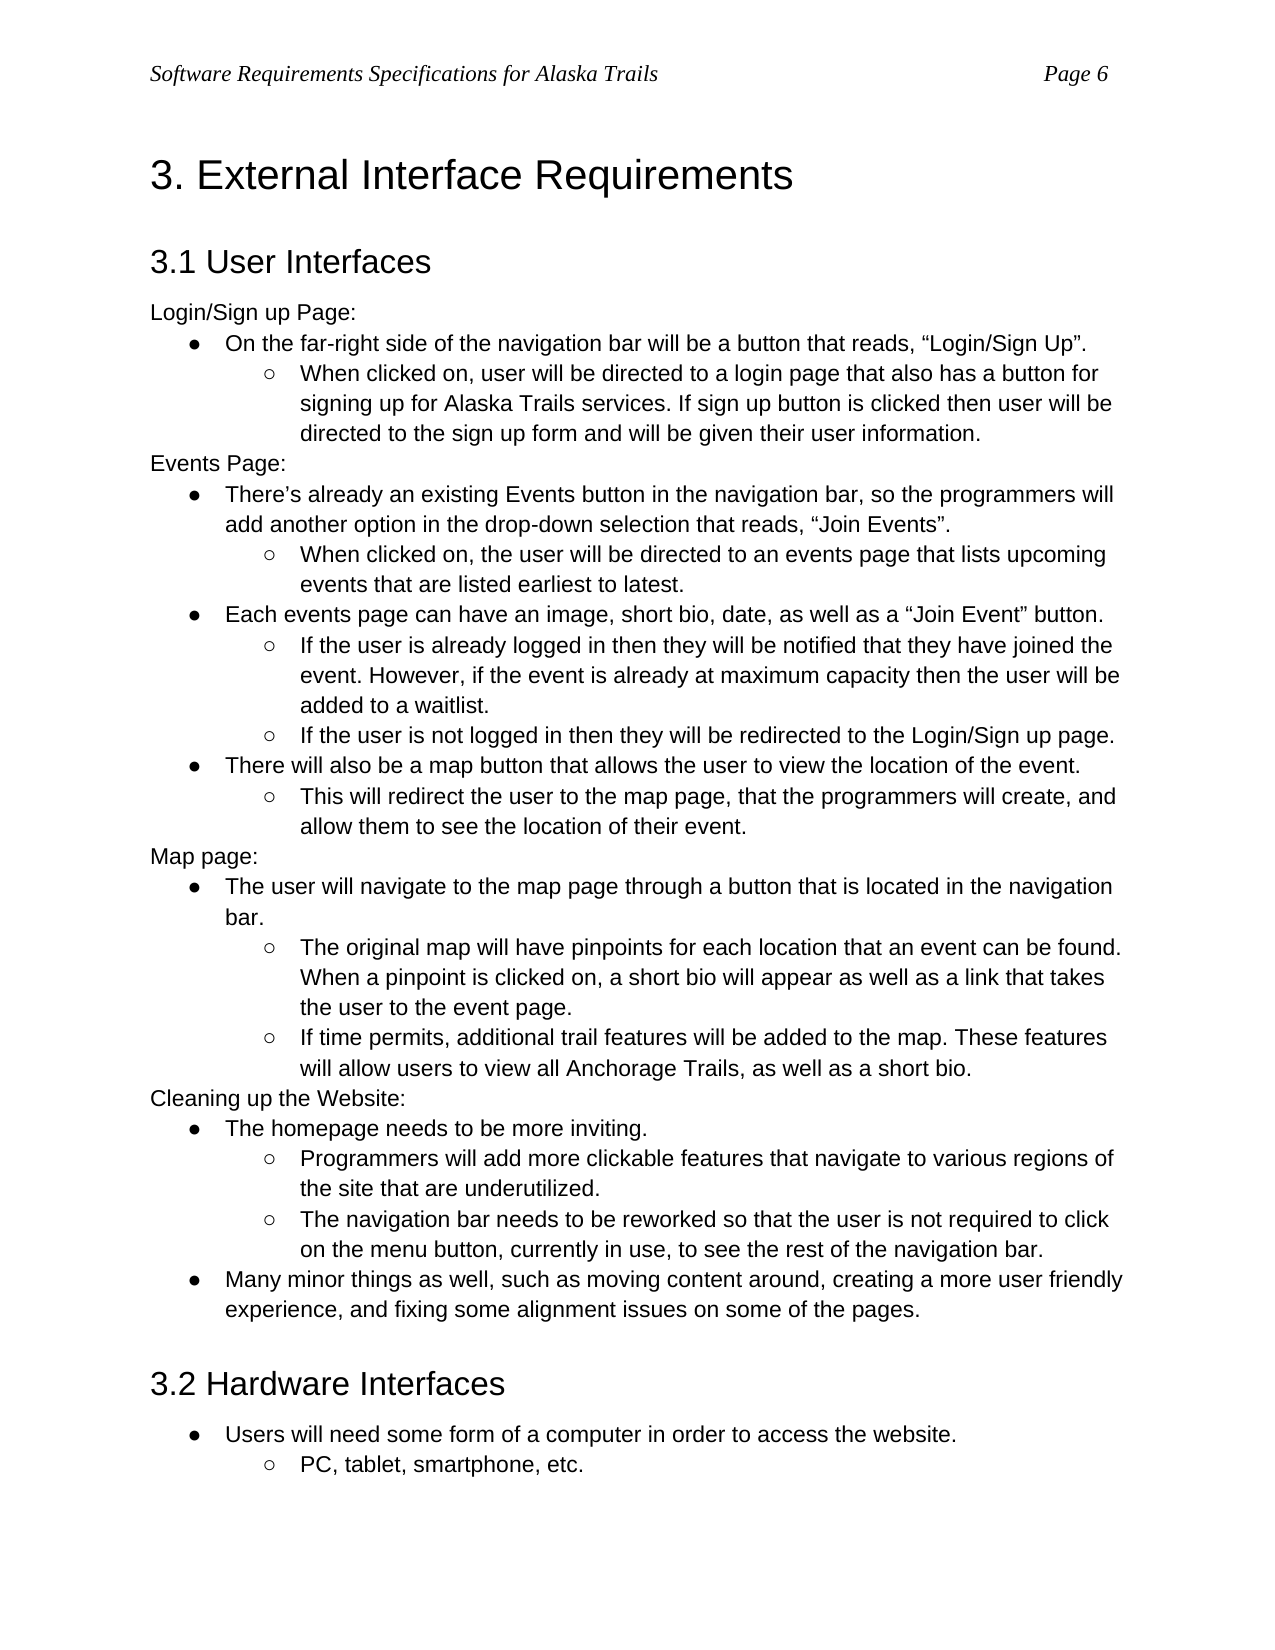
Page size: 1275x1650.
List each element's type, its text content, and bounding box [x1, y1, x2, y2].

text Events Page: [150, 450, 1125, 477]
text Map page: [150, 843, 1125, 869]
list This will redirect the user to the map page, that the programmers will create, and allow them to see the location of their event. [262, 783, 1125, 839]
text Cleaning up the Website: [150, 1085, 1125, 1111]
list The original map will have pinpoints for each location that an event can be found. When a pinpoint is clicked on, a short bio will appear as well as a link that takes the user to the event page. [262, 934, 1125, 1020]
list Users will need some form of a computer in order to access the website. [187, 1421, 1125, 1447]
subtitle 3. External Interface Requirements [150, 150, 1125, 198]
list There will also be a map button that allows the user to view the location of the event. [187, 752, 1125, 779]
list If time permits, additional trail features will be added to the map. These features will allow users to view all Anchorage Trails, as well as a short bio. [262, 1024, 1125, 1081]
list When clicked on, user will be directed to a login page that also has a button for signing up for Alaska Trails services. If sign up button is clicked then user will be directed to the sign up form and will be given their user information. [262, 360, 1125, 446]
subtitle 3.2 Hardware Interfaces [150, 1364, 1125, 1402]
list Each events page can have an image, short bio, date, as well as a “Join Event” button. [187, 601, 1125, 628]
list There’s already an existing Events button in the navigation bar, so the programmers will add another option in the drop-down selection that reads, “Join Events”. [187, 481, 1125, 537]
list If the user is not logged in then they will be redirected to the Login/Sign up page. [262, 722, 1125, 748]
subtitle 3.1 User Interfaces [150, 243, 1125, 281]
list The homepage needs to be more inviting. [187, 1115, 1125, 1141]
list The navigation bar needs to be reworked so that the user is not required to click on the menu button, currently in use, to see the rest of the navigation bar. [262, 1206, 1125, 1262]
list If the user is already logged in then they will be notified that they have joined the event. However, if the event is already at maximum capacity then the user will be added to a waitlist. [262, 632, 1125, 718]
list Many minor things as well, such as moving content around, creating a more user friendly experience, and fixing some alignment issues on some of the pages. [187, 1266, 1125, 1322]
list The user will navigate to the map page through a button that is located in the navigation bar. [187, 873, 1125, 930]
list PC, tablet, smartphone, etc. [262, 1451, 1125, 1477]
list When clicked on, the user will be directed to an events page that lists upcoming events that are listed earliest to latest. [262, 541, 1125, 597]
list On the far-right side of the navigation bar will be a button that reads, “Login/Sign Up”. [187, 329, 1125, 356]
list Programmers will add more clickable features that navigate to various regions of the site that are underutilized. [262, 1145, 1125, 1202]
text Login/Sign up Page: [150, 299, 1125, 326]
